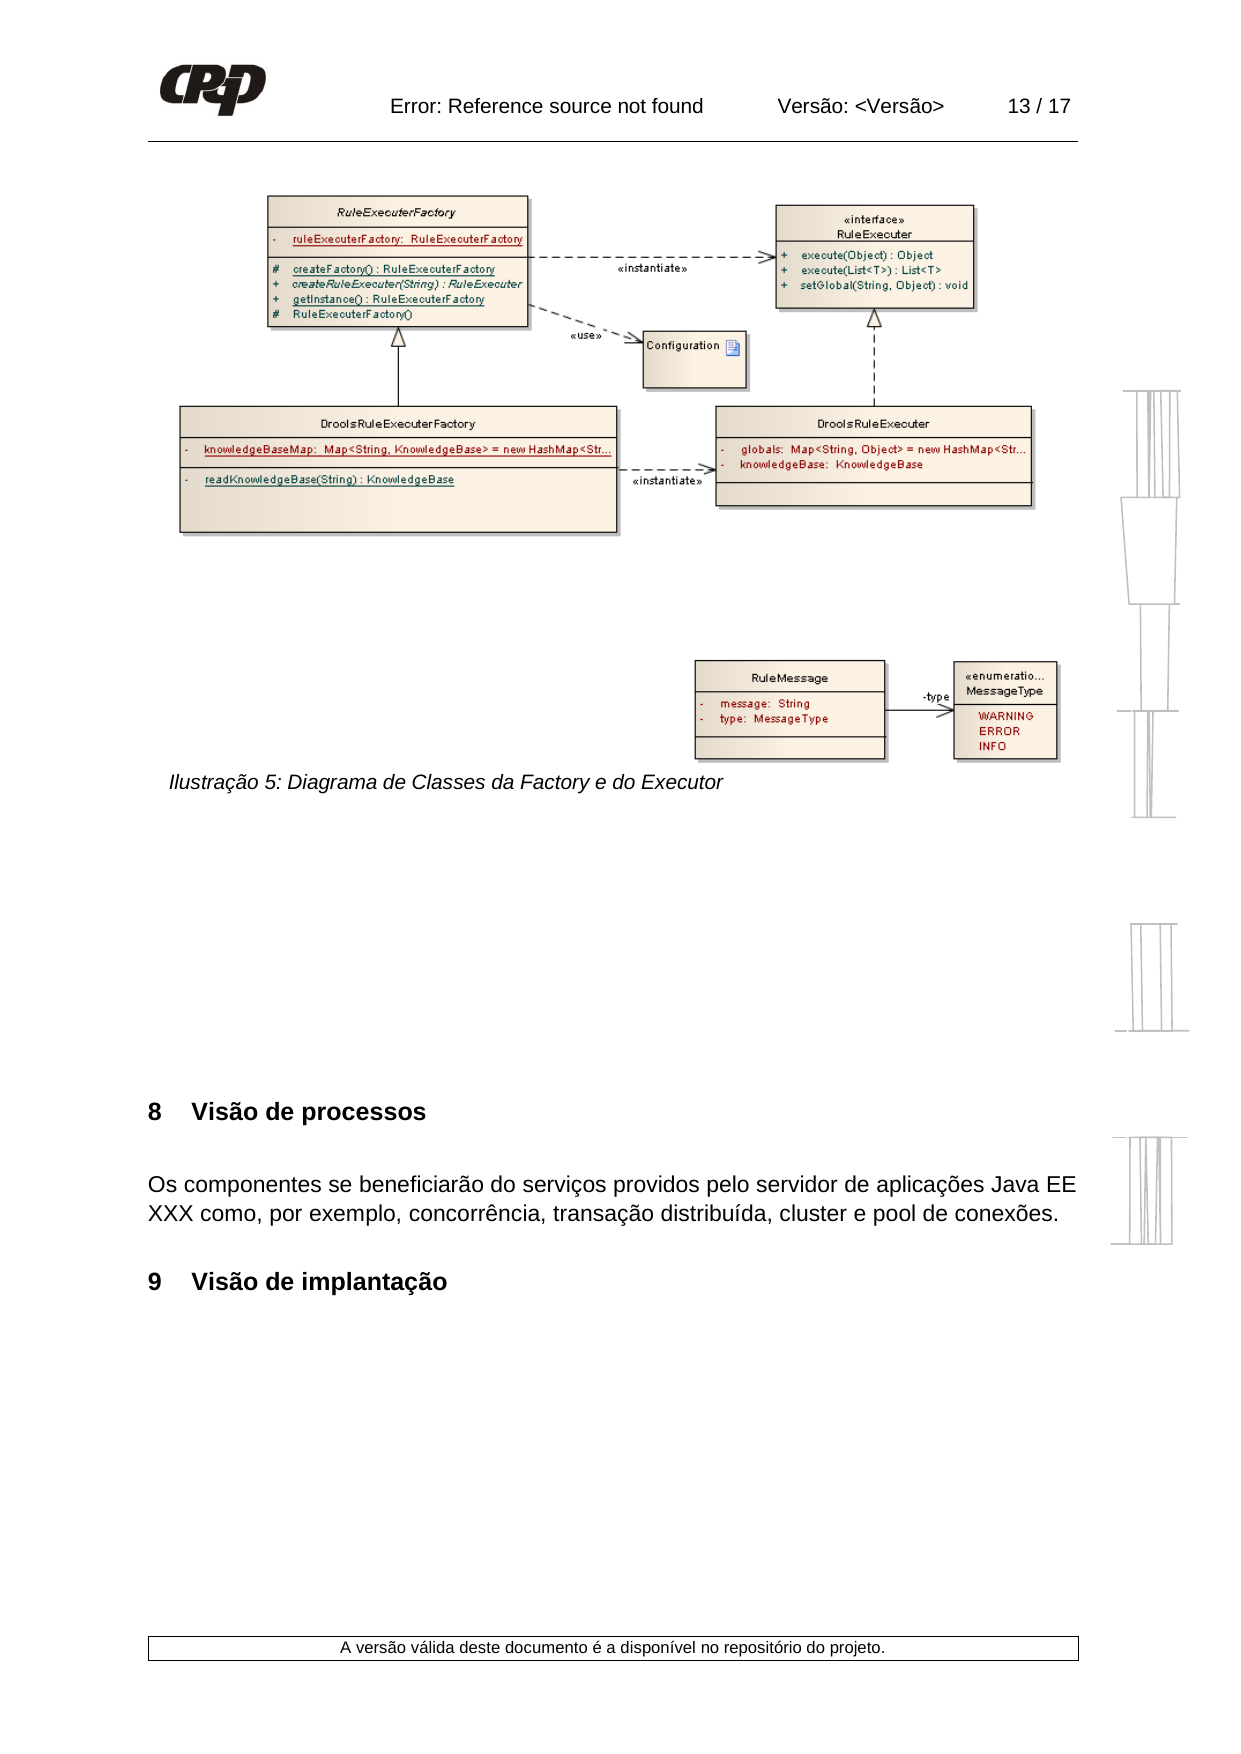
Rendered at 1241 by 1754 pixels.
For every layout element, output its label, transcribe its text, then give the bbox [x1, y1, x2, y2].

subtitle Visão de processos [148, 1098, 1078, 1126]
picture [155, 59, 271, 119]
text Ilustração 5: Diagrama de Classes da Factory e do Executor [168, 771, 1068, 794]
picture [168, 184, 1069, 771]
subtitle Visão de implantação [148, 1268, 1078, 1296]
